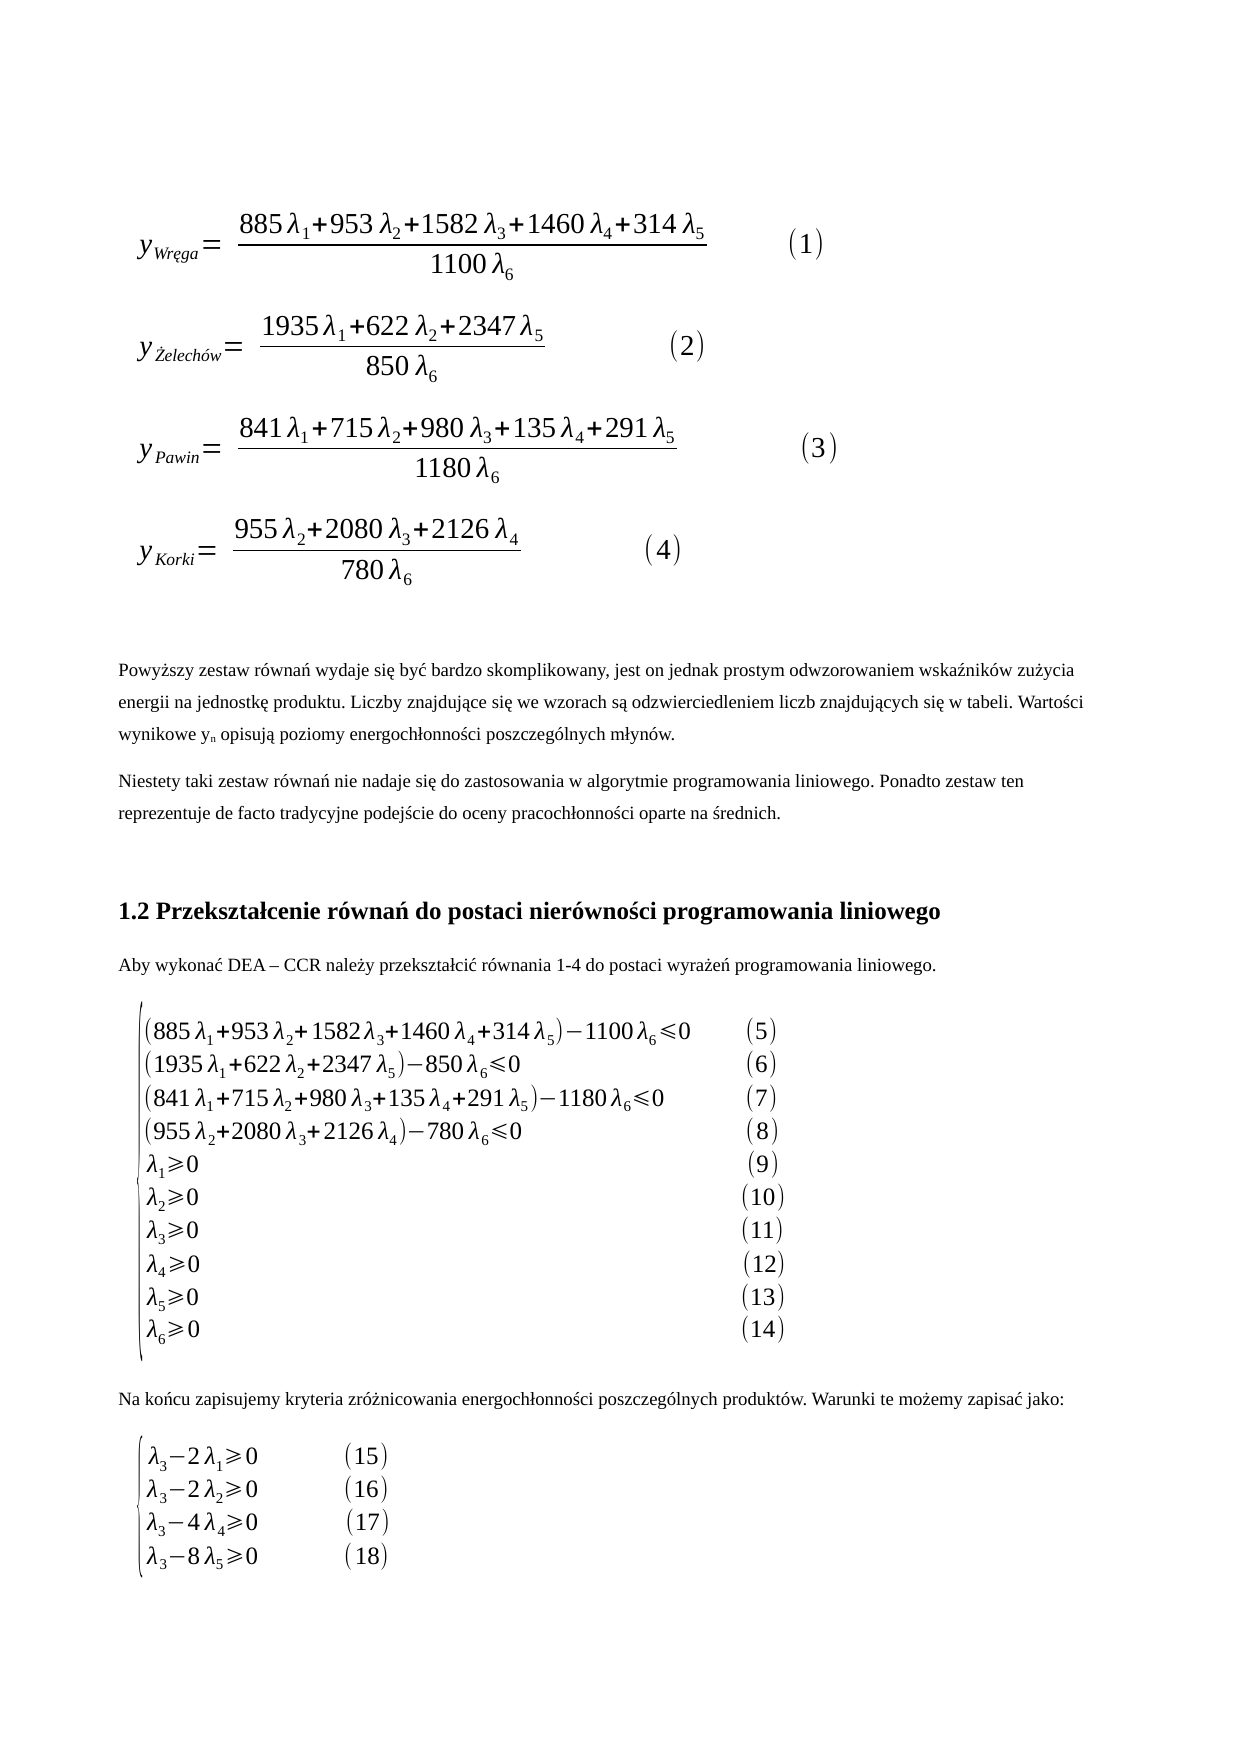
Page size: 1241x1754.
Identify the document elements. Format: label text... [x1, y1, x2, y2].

text Powyższy zestaw równań wydaje się być bardzo skomplikowany, jest on jednak prostym odwzorowaniem wskaźników zużycia energii na jednostkę produktu. Liczby znajdujące się we wzorach są odzwierciedleniem liczb znajdujących się w tabeli. Wartości wynikowe yn opisują poziomy energochłonności poszczególnych młynów. [118, 658, 1122, 744]
text Na końcu zapisujemy kryteria zróżnicowania energochłonności poszczególnych produktów. Warunki te możemy zapisać jako: [118, 1388, 1122, 1409]
text Aby wykonać DEA – CCR należy przekształcić równania 1-4 do postaci wyrażeń programowania liniowego. [118, 954, 1122, 975]
text Niestety taki zestaw równań nie nadaje się do zastosowania w algorytmie programowania liniowego. Ponadto zestaw ten reprezentuje de facto tradycyjne podejście do oceny pracochłonności oparte na średnich. [118, 770, 1122, 824]
text 1.2 Przekształcenie równań do postaci nierówności programowania liniowego [118, 896, 1122, 925]
